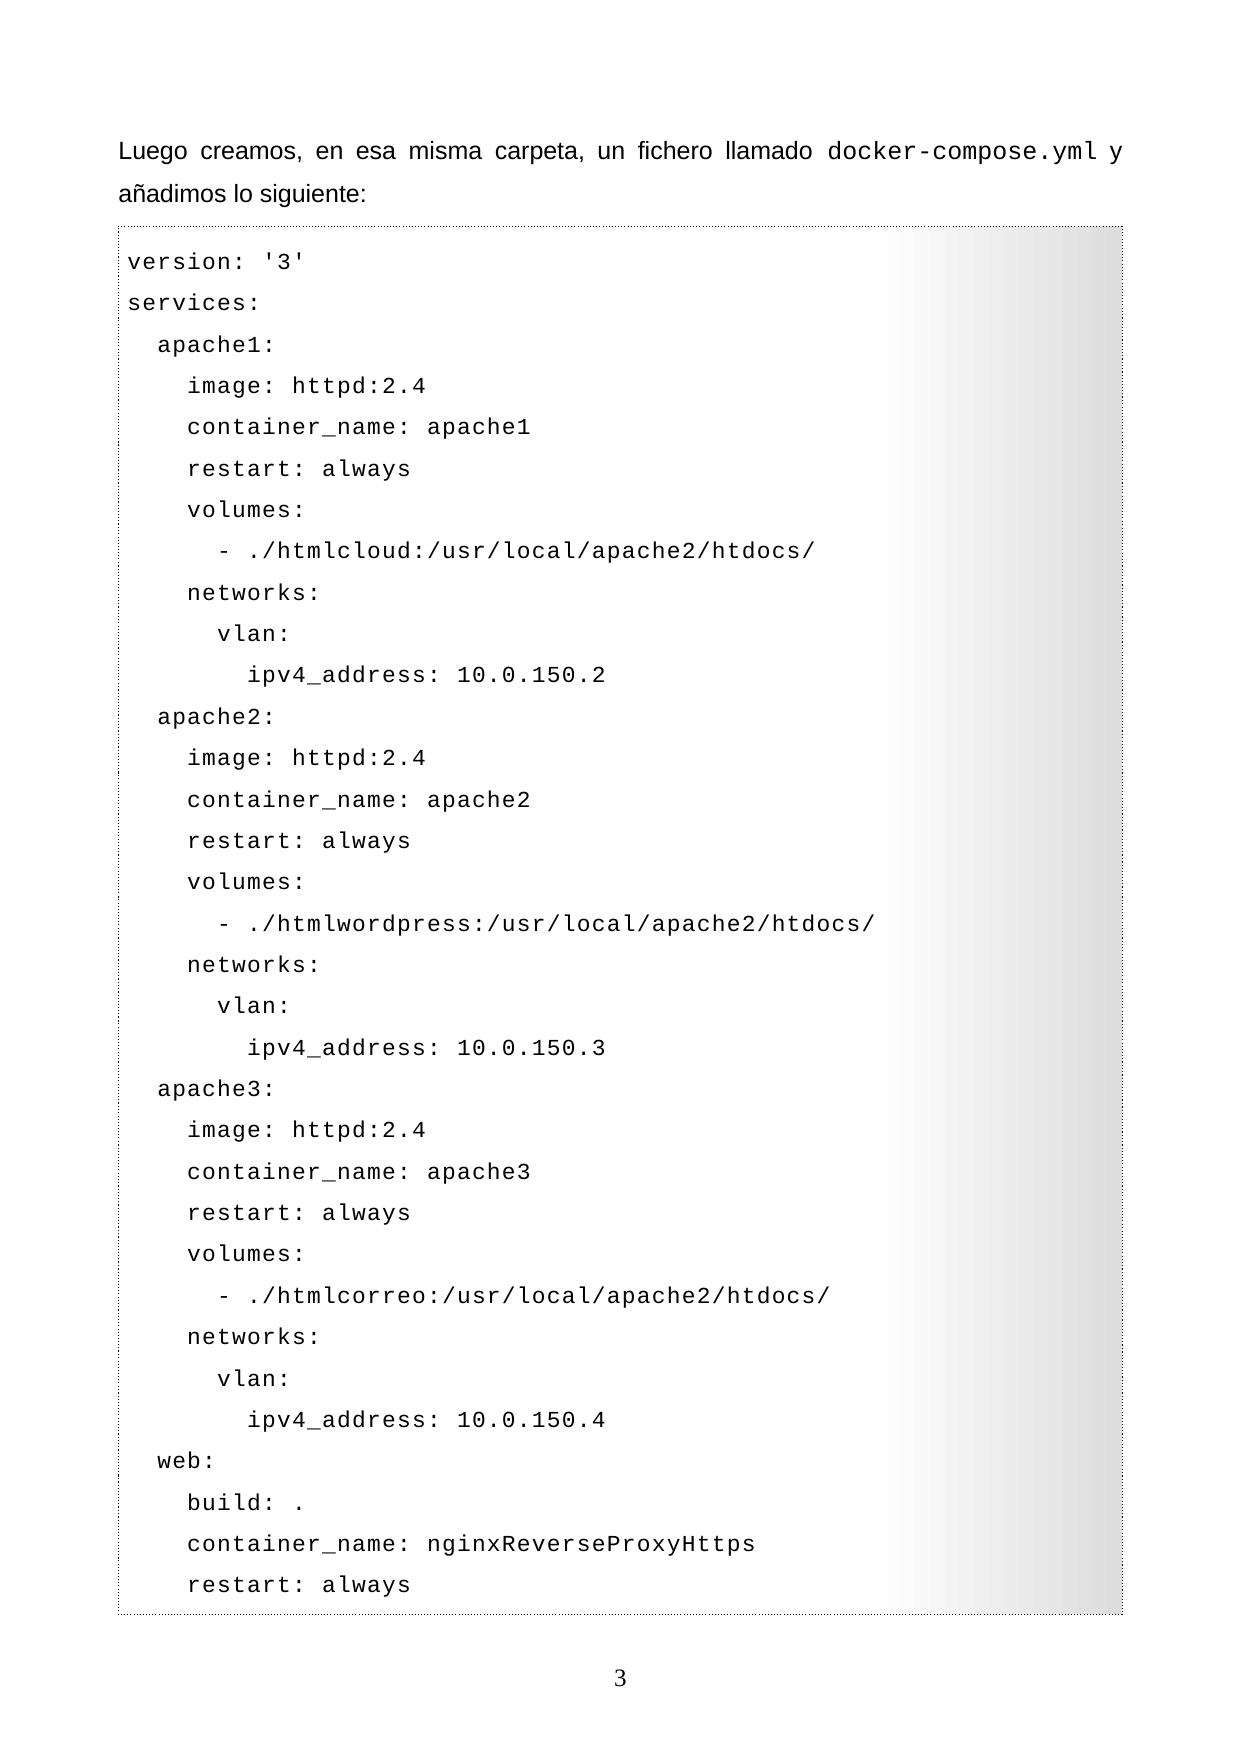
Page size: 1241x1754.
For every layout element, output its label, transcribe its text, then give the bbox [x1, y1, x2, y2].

text apache3: [118, 1053, 1122, 1094]
text image: httpd:2.4 [118, 722, 1122, 763]
text apache2: [118, 681, 1122, 722]
text container_name: apache3 [118, 1136, 1122, 1177]
text networks: [118, 929, 1122, 970]
text restart: always [118, 433, 1122, 474]
text ipv4_address: 10.0.150.2 [118, 639, 1122, 681]
text volumes: [118, 1218, 1122, 1260]
text restart: always [118, 1177, 1122, 1218]
text ipv4_address: 10.0.150.4 [118, 1384, 1122, 1425]
text vlan: [118, 1342, 1122, 1384]
text - ./htmlwordpress:/usr/local/apache2/htdocs/ [118, 888, 1122, 929]
text ipv4_address: 10.0.150.3 [118, 1012, 1122, 1053]
text restart: always [118, 805, 1122, 846]
text - ./htmlcloud:/usr/local/apache2/htdocs/ [118, 515, 1122, 557]
text Luego creamos, en esa misma carpeta, un fichero llamado docker-compose.yml y añadimos lo siguiente: [118, 126, 1122, 208]
text volumes: [118, 474, 1122, 515]
text build: . [118, 1467, 1122, 1508]
text image: httpd:2.4 [118, 350, 1122, 391]
text networks: [118, 557, 1122, 598]
text vlan: [118, 598, 1122, 639]
text - ./htmlcorreo:/usr/local/apache2/htdocs/ [118, 1260, 1122, 1301]
text services: [118, 267, 1122, 309]
text vlan: [118, 970, 1122, 1012]
text web: [118, 1425, 1122, 1467]
text container_name: apache1 [118, 391, 1122, 433]
text volumes: [118, 846, 1122, 888]
text version: '3' [118, 226, 1122, 267]
text container_name: apache2 [118, 763, 1122, 805]
text container_name: nginxReverseProxyHttps [118, 1508, 1122, 1549]
text networks: [118, 1301, 1122, 1342]
text image: httpd:2.4 [118, 1094, 1122, 1136]
text apache1: [118, 309, 1122, 350]
text restart: always [118, 1549, 1122, 1614]
